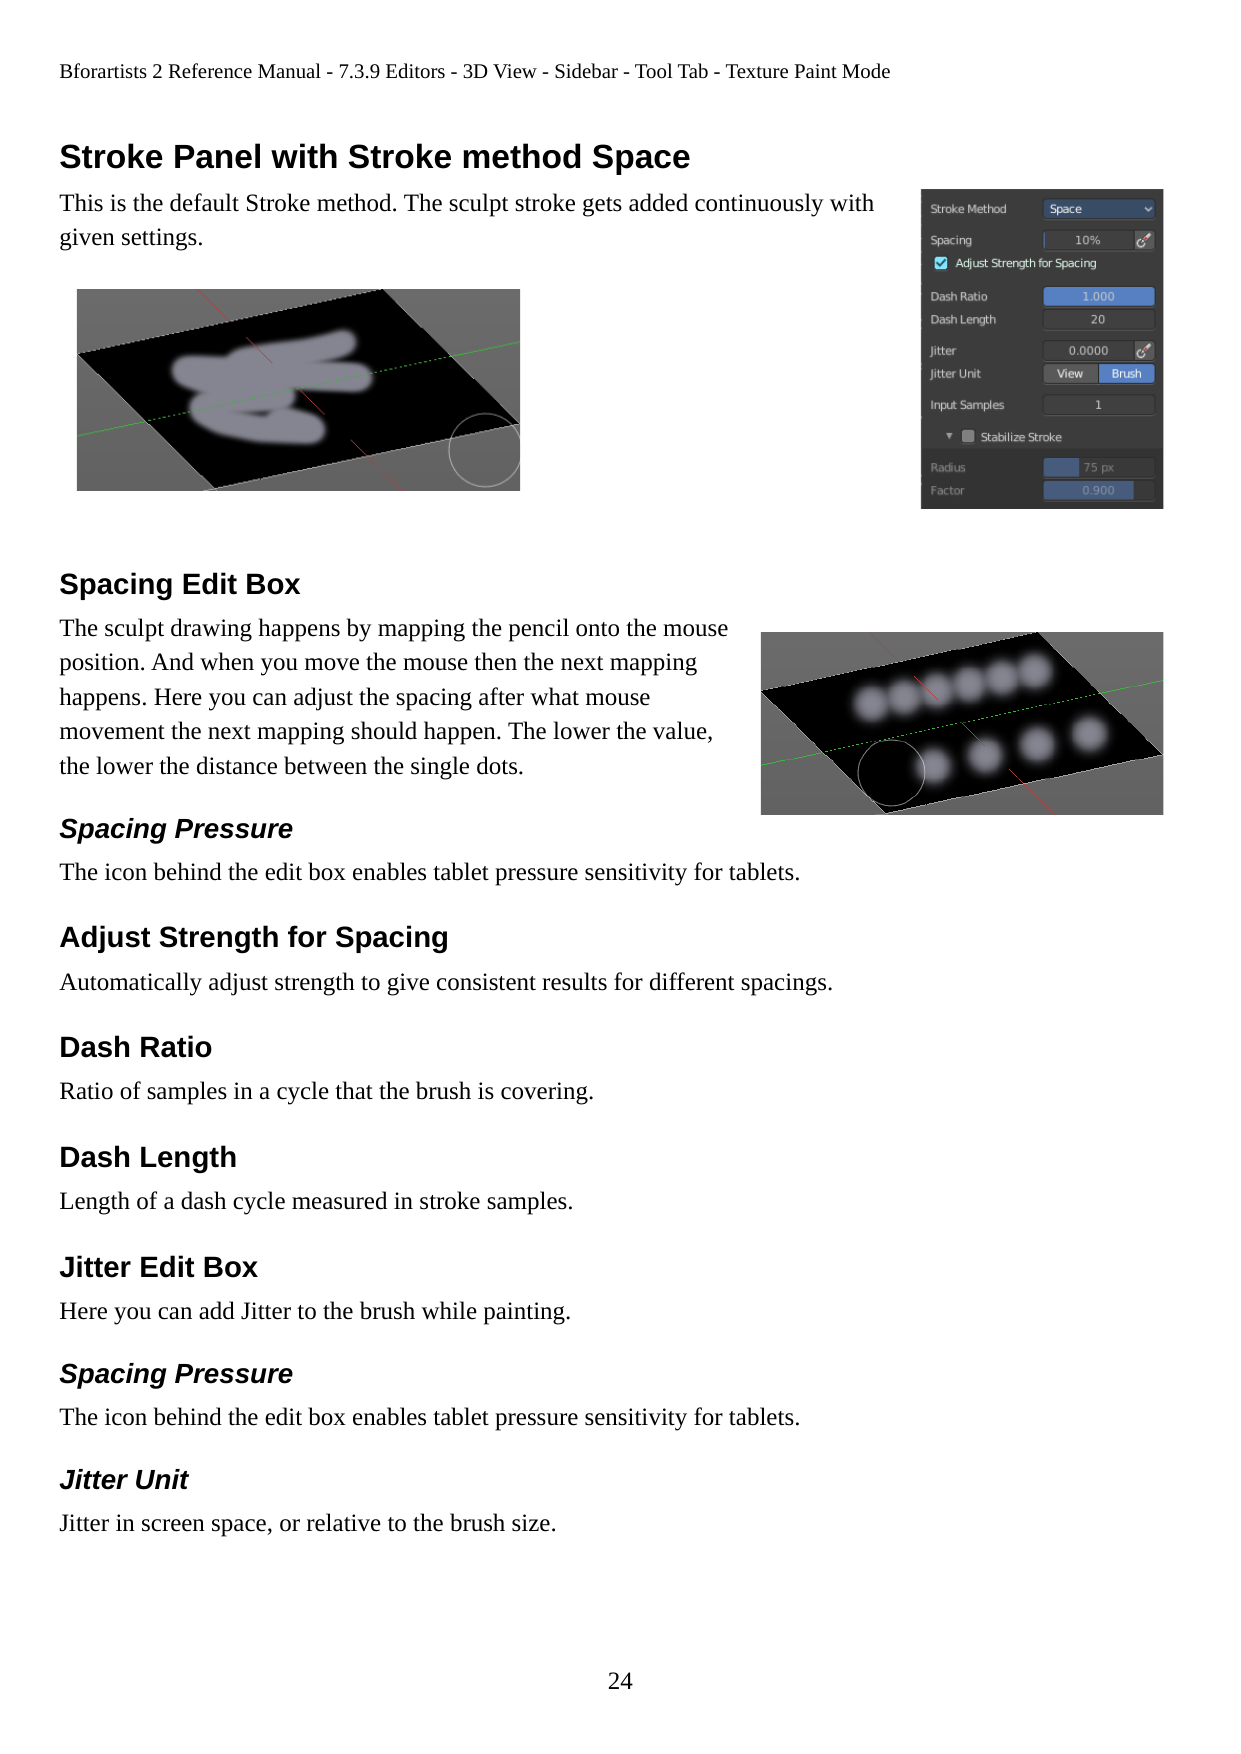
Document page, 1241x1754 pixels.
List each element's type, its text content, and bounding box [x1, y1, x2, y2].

text The icon behind the edit box enables tablet pressure sensitivity for tablets. [59, 857, 1181, 885]
subtitle Spacing Edit Box [59, 567, 1181, 600]
picture [76, 289, 521, 491]
picture [760, 632, 1164, 815]
text Length of a dash cycle measured in stroke samples. [59, 1186, 1181, 1215]
text Ratio of samples in a cycle that the brush is covering. [59, 1076, 1181, 1105]
subtitle Dash Length [59, 1140, 1181, 1174]
text Here you can add Jitter to the brush while painting. [59, 1296, 1181, 1325]
subtitle Spacing Pressure [59, 812, 1181, 844]
text The sculpt drawing happens by mapping the pencil onto the mouse position. And when you move the mouse then the next mapping happens. Here you can adjust the spacing after what mouse movement the next mapping should happen. The lower the value, the lower the distance between the single dots. [59, 613, 1181, 779]
subtitle Jitter Edit Box [59, 1250, 1181, 1284]
text The icon behind the edit box enables tablet pressure sensitivity for tablets. [59, 1402, 1181, 1431]
subtitle Stroke Panel with Stroke method Space [59, 137, 1181, 175]
subtitle Jitter Unit [59, 1464, 1181, 1496]
subtitle Spacing Pressure [59, 1358, 1181, 1390]
text This is the default Stroke method. The sculpt stroke gets added continuously with given settings. [59, 188, 1181, 251]
text Automatically adjust strength to give consistent results for different spacings. [59, 967, 1181, 995]
subtitle Adjust Strength for Spacing [59, 920, 1181, 954]
text Jitter in screen space, or relative to the brush size. [59, 1508, 1181, 1537]
subtitle Dash Ratio [59, 1030, 1181, 1064]
picture [920, 189, 1164, 509]
